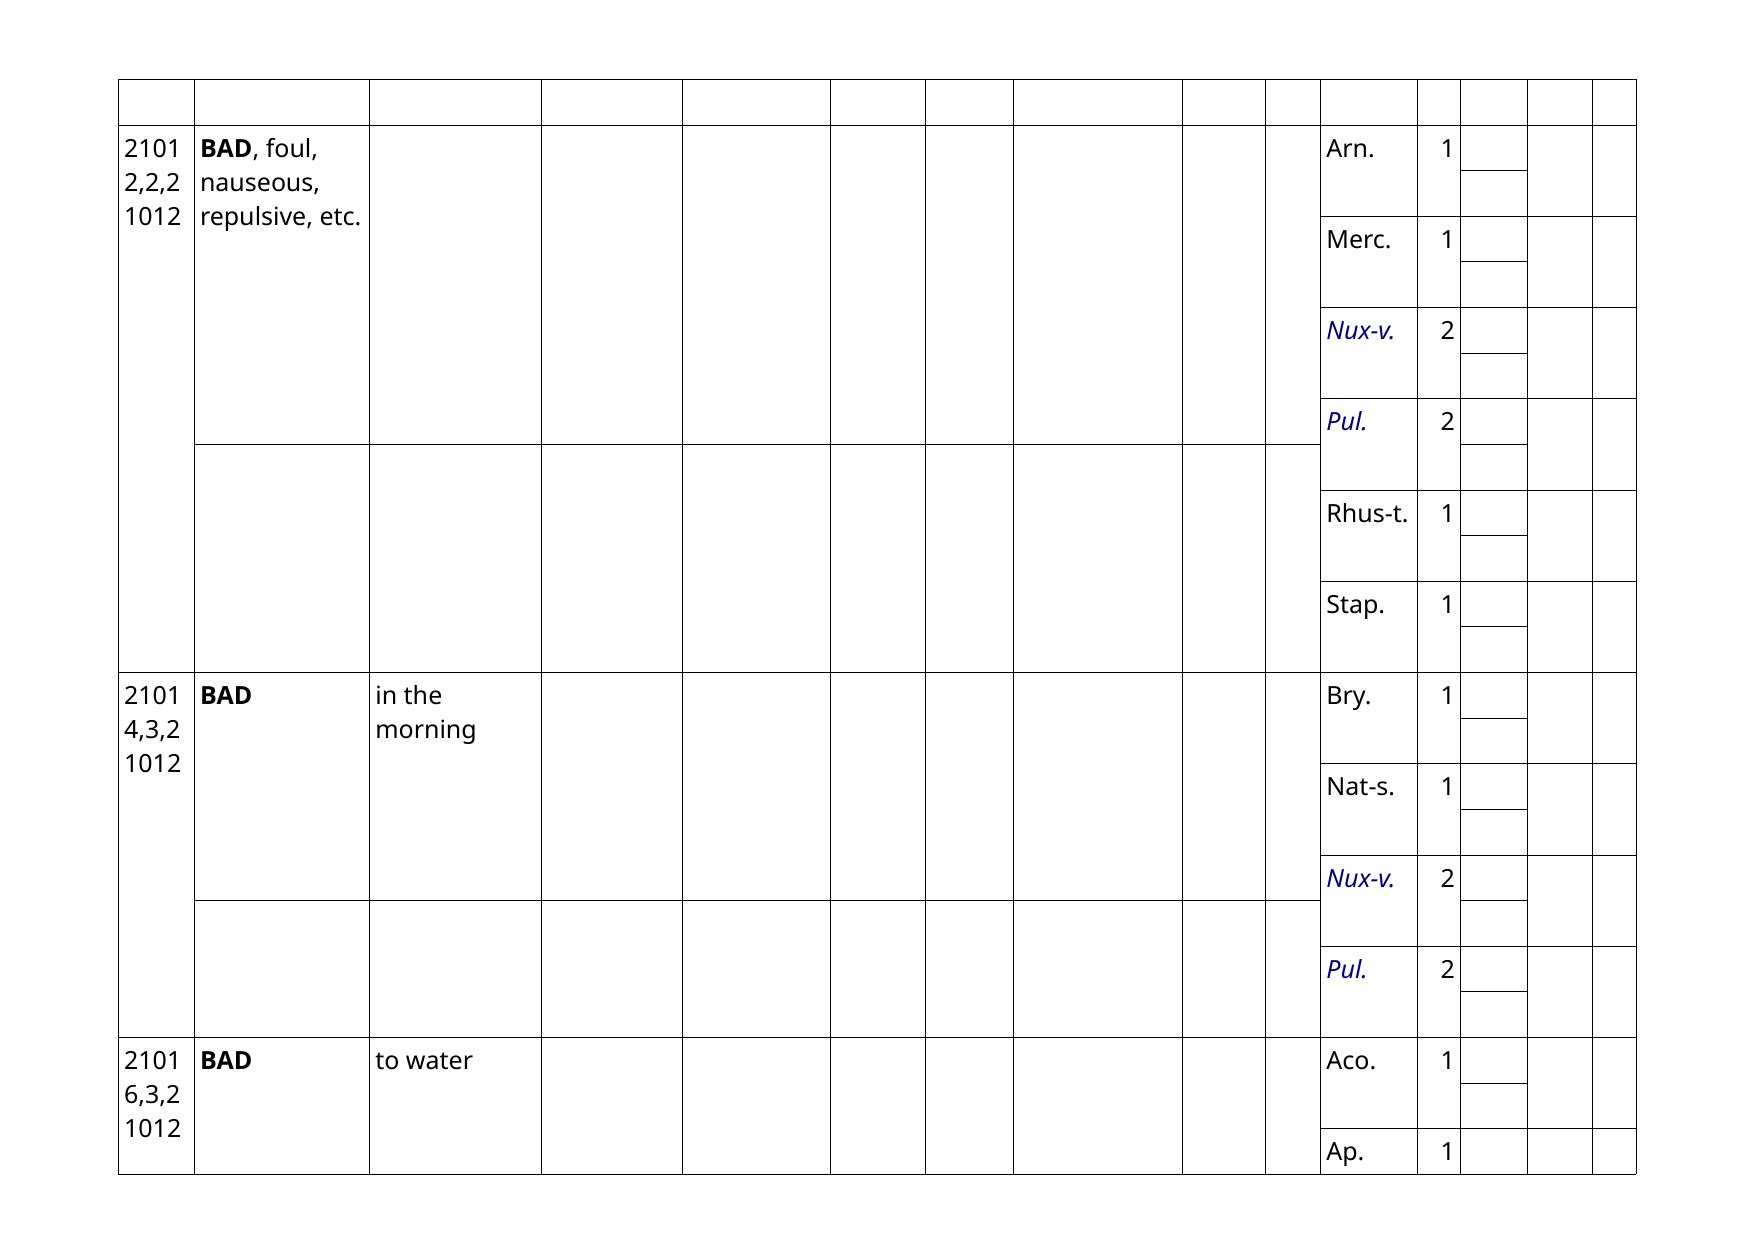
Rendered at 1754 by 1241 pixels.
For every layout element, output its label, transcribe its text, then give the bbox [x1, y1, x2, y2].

table_cell [195, 445, 369, 672]
table_cell 1 [1418, 764, 1460, 854]
table_cell to water [370, 1038, 541, 1174]
table_cell 1 [1418, 217, 1460, 307]
table_cell [195, 80, 369, 124]
table_cell [1593, 491, 1636, 581]
table_cell [1461, 171, 1527, 216]
table_cell Stap. [1321, 582, 1417, 672]
table_cell [1014, 673, 1182, 900]
table_cell [1593, 399, 1636, 489]
table_cell [1014, 445, 1182, 672]
table_cell [1266, 673, 1320, 900]
table_cell [1461, 354, 1527, 398]
table_cell [370, 901, 541, 1037]
table_cell bad, foul, nauseous, repulsive, etc. [195, 126, 369, 444]
table_cell [1593, 126, 1636, 216]
table_cell [1593, 856, 1636, 946]
table_cell 21012,2,21012 [119, 126, 194, 672]
table_cell [542, 80, 682, 124]
table_cell Pul. [1321, 947, 1417, 1037]
table_cell [831, 126, 925, 444]
table_cell [1183, 1038, 1265, 1174]
table_cell [542, 673, 682, 900]
table_cell [1593, 947, 1636, 1037]
table_cell [1528, 80, 1592, 124]
table_cell [1528, 673, 1592, 763]
table_cell [831, 445, 925, 672]
table_cell [370, 80, 541, 124]
table_cell [831, 901, 925, 1037]
table_cell [683, 80, 830, 124]
table_cell [1461, 80, 1527, 124]
table_cell [1461, 445, 1527, 489]
table_cell 1 [1418, 673, 1460, 763]
table_cell 1 [1418, 582, 1460, 672]
table_cell [195, 901, 369, 1037]
table_cell [1593, 1129, 1636, 1174]
table_cell [1461, 901, 1527, 946]
table_cell [1183, 901, 1265, 1037]
table_cell [1014, 901, 1182, 1037]
table_cell [370, 126, 541, 444]
table_cell [926, 1038, 1013, 1174]
table_cell [1266, 126, 1320, 444]
table_cell [831, 1038, 925, 1174]
table_cell bad [195, 673, 369, 900]
table_cell [683, 1038, 830, 1174]
table_cell [1593, 1038, 1636, 1128]
table_cell [1593, 217, 1636, 307]
table_cell [1183, 80, 1265, 124]
table_cell Merc. [1321, 217, 1417, 307]
table_cell [926, 901, 1013, 1037]
table_cell [542, 901, 682, 1037]
table_cell [1266, 901, 1320, 1037]
table_cell 2 [1418, 856, 1460, 946]
table_cell [1461, 810, 1527, 854]
table_cell [1014, 80, 1182, 124]
table_cell [1461, 536, 1527, 581]
table_cell [1183, 126, 1265, 444]
table_cell Nat-s. [1321, 764, 1417, 854]
table_cell [1461, 856, 1527, 900]
table_cell 2 [1418, 308, 1460, 398]
table_cell [1461, 1038, 1527, 1083]
table_cell [542, 1038, 682, 1174]
table_cell [1461, 262, 1527, 307]
table_cell [1461, 308, 1527, 353]
table_cell [1528, 1038, 1592, 1128]
table_cell [1461, 627, 1527, 672]
table_cell [1183, 445, 1265, 672]
table_cell [1461, 399, 1527, 444]
table_cell in the morning [370, 673, 541, 900]
table_cell [1593, 80, 1636, 124]
table_cell [683, 126, 830, 444]
table_cell 2 [1418, 399, 1460, 489]
table_cell [1014, 126, 1182, 444]
table_cell [1528, 491, 1592, 581]
table_cell [1266, 445, 1320, 672]
table_cell Pul. [1321, 399, 1417, 489]
table_cell [926, 80, 1013, 124]
table_cell [542, 126, 682, 444]
table_cell [1461, 673, 1527, 718]
table_cell 1 [1418, 491, 1460, 581]
table_cell Aco. [1321, 1038, 1417, 1128]
table_cell [1461, 947, 1527, 991]
table_cell [1461, 491, 1527, 535]
table_cell bad [195, 1038, 369, 1174]
table_cell [1593, 764, 1636, 854]
table_cell [1528, 399, 1592, 489]
table_cell [1461, 764, 1527, 809]
table_cell Nux-v. [1321, 308, 1417, 398]
table_cell Bry. [1321, 673, 1417, 763]
table_cell [926, 126, 1013, 444]
table_cell [683, 901, 830, 1037]
table_cell [1528, 764, 1592, 854]
table_cell [1461, 126, 1527, 170]
table_cell [1528, 308, 1592, 398]
table_cell [926, 673, 1013, 900]
table_cell [1418, 80, 1460, 124]
table_cell 2 [1418, 947, 1460, 1037]
table_cell [542, 445, 682, 672]
table_cell [1461, 1084, 1527, 1128]
table_cell [1183, 673, 1265, 900]
table_cell [1528, 947, 1592, 1037]
table_cell Arn. [1321, 126, 1417, 216]
table_cell [683, 673, 830, 900]
table_cell [1266, 1038, 1320, 1174]
table_cell [1321, 80, 1417, 124]
table_cell [1528, 126, 1592, 216]
table_cell [1461, 719, 1527, 763]
table_cell [1461, 1129, 1527, 1174]
table_cell 1 [1418, 1129, 1460, 1174]
table_cell [1461, 582, 1527, 626]
table_cell [831, 80, 925, 124]
table_cell [1528, 1129, 1592, 1174]
table_cell Nux-v. [1321, 856, 1417, 946]
table_cell Rhus-t. [1321, 491, 1417, 581]
table_cell [1014, 1038, 1182, 1174]
table_cell [1528, 856, 1592, 946]
table_cell [683, 445, 830, 672]
table_cell [1593, 673, 1636, 763]
table_cell 21014,3,21012 [119, 673, 194, 1037]
table_cell [1528, 217, 1592, 307]
table_cell [1461, 217, 1527, 261]
table_cell [1593, 582, 1636, 672]
table_cell 1 [1418, 126, 1460, 216]
table_cell [370, 445, 541, 672]
table_cell 21016,3,21012 [119, 1038, 194, 1174]
table_cell [1266, 80, 1320, 124]
table_cell [1461, 992, 1527, 1037]
table_cell [926, 445, 1013, 672]
table_cell [1528, 582, 1592, 672]
table_cell [831, 673, 925, 900]
table_cell 1 [1418, 1038, 1460, 1128]
table_cell [1593, 308, 1636, 398]
table_cell [119, 80, 194, 124]
table_cell Ap. [1321, 1129, 1417, 1174]
